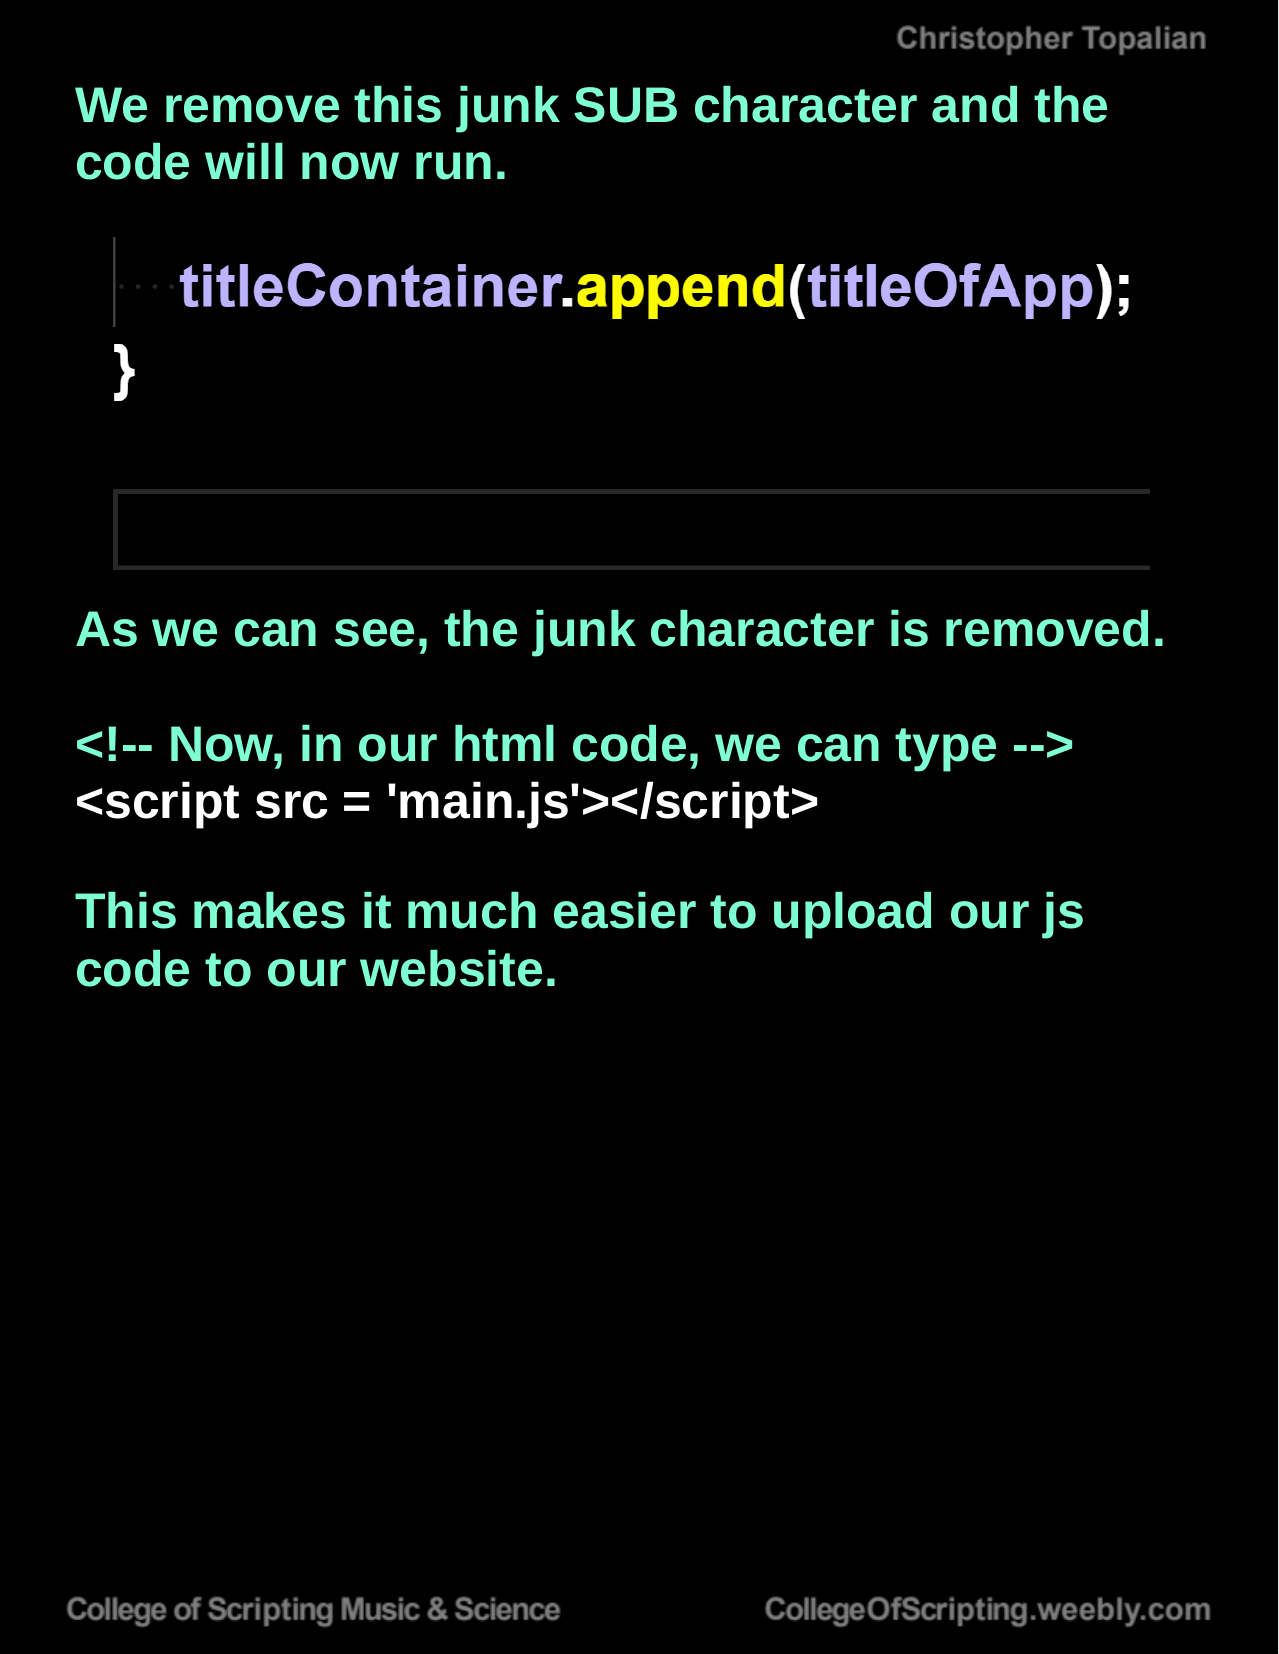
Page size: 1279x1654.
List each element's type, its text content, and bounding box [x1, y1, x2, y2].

text This makes it much easier to upload our js code to our website. [75, 882, 1203, 997]
picture [90, 237, 1150, 600]
text As we can see, the junk character is removed. [75, 247, 1203, 657]
text <script src = 'main.js'></script> [75, 772, 1203, 829]
text We remove this junk SUB character and the code will now run. [75, 75, 1203, 190]
text <!-- Now, in our html code, we can type --> [75, 714, 1203, 772]
